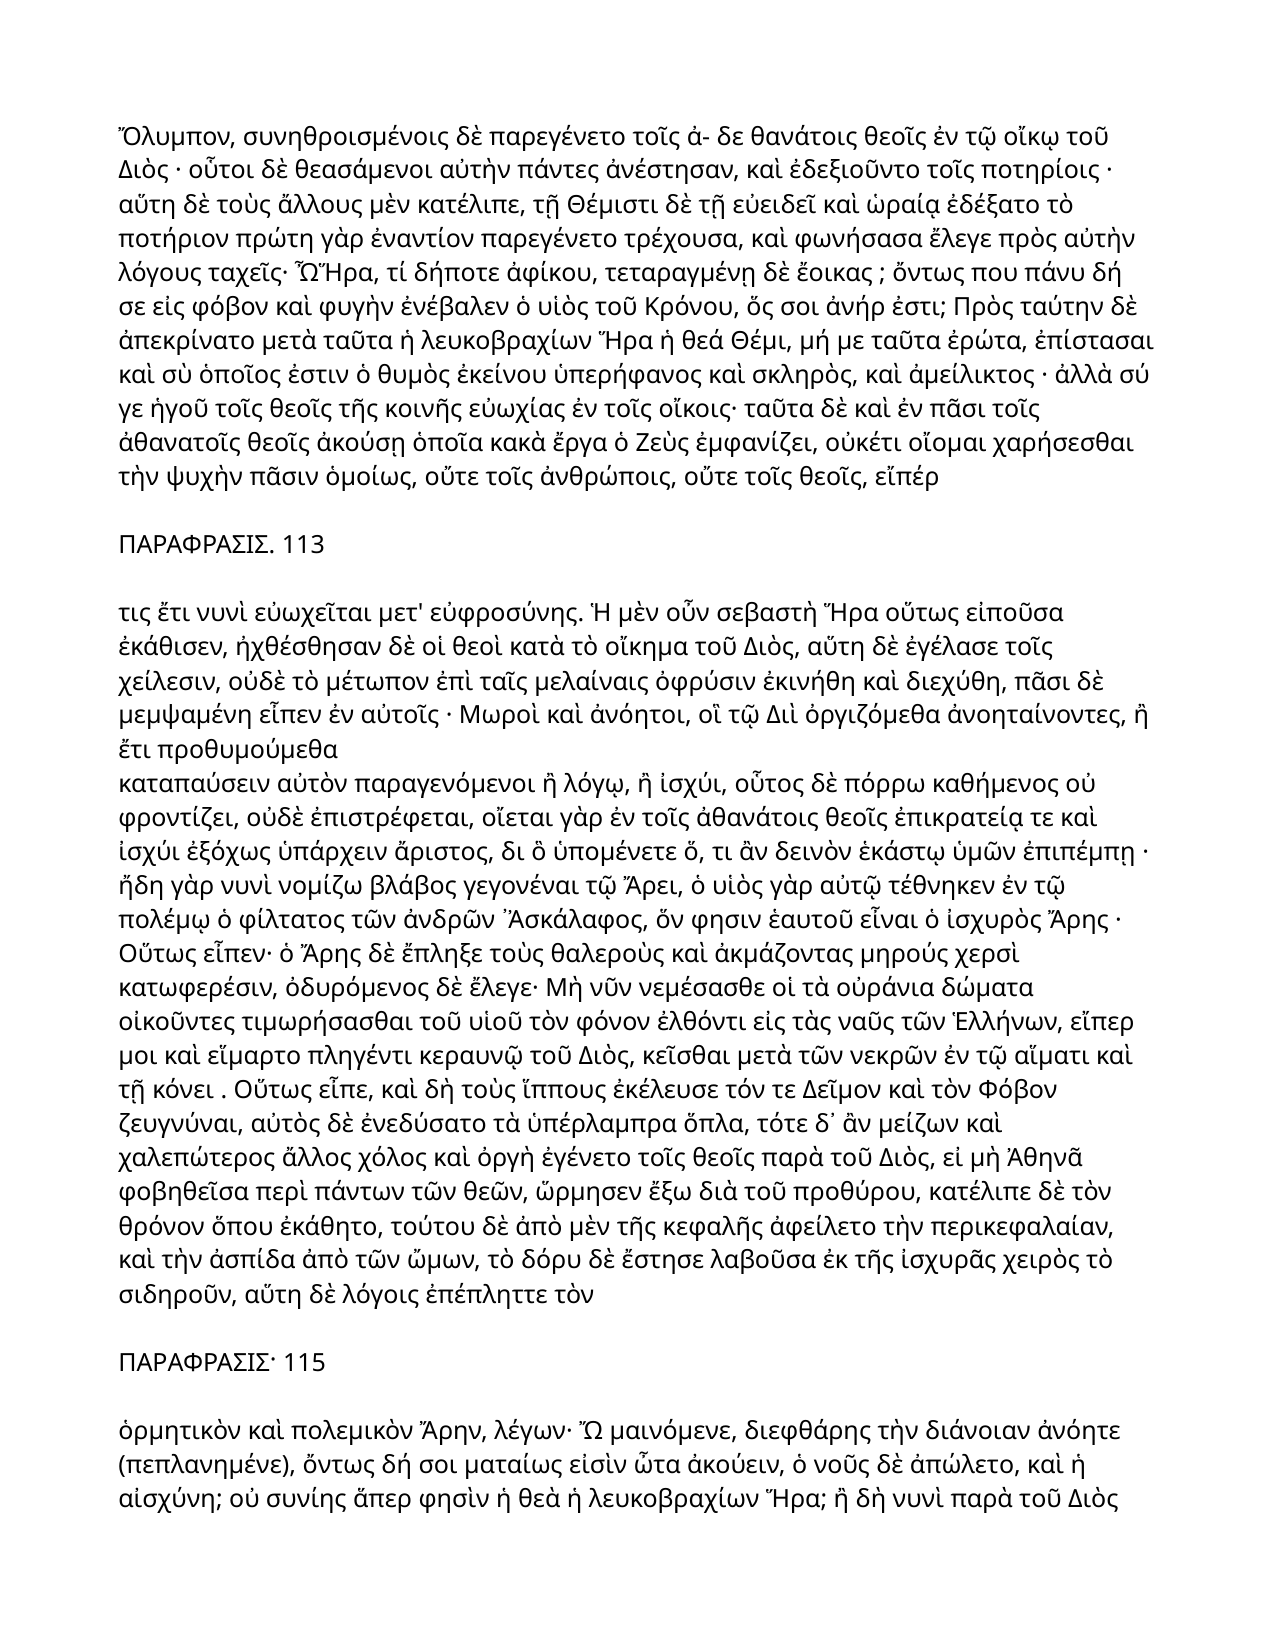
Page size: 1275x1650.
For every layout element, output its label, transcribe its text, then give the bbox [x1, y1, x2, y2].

text ΠAPΑΦΡΑΣΙΣ· 115 [118, 1344, 1157, 1378]
text Ὄλυμπον, συνηθροισμένοις δὲ παρεγένετο τοῖς ἀ- δε θανάτοις θεοῖς ἐν τῷ οἴκῳ τοῦ Διὸς · οὗτοι δὲ θεασάμενοι αὐτὴν πάντες ἀνέστησαν, καὶ ἐδεξιοῦντο τοῖς ποτηρίοις · αὕτη δὲ τοὺς ἄλλους μὲν κατέλιπε, τῇ Θέμιστι δὲ τῇ εὐειδεῖ καὶ ὡραίᾳ ἐδέξατο τὸ ποτήριον πρώτη γὰρ ἐναντίον παρεγένετο τρέχουσα, καὶ φωνήσασα ἔλεγε πρὸς αὐτὴν λόγους ταχεῖς· ὮἭρα, τί δήποτε ἀφίκου, τεταραγμένῃ δὲ ἔοικας ; ὄντως που πάνυ δή σε εἰς φόβον καὶ φυγὴν ἐνέβαλεν ὁ υἱὸς τοῦ Κρόνου, ὅς σοι ἀνήρ ἐστι; Πρὸς ταύτην δὲ ἀπεκρίνατο μετὰ ταῦτα ἡ λευκοβραχίων Ἥρα ἡ θεά Θέμι, μή με ταῦτα ἐρώτα, ἐπίστασαι καὶ σὺ ὁποῖος ἐστιν ὁ θυμὸς ἐκείνου ὑπερήφανος καὶ σκληρὸς, καὶ ἀμείλικτος · ἀλλὰ σύ γε ἡγοῦ τοῖς θεοῖς τῆς κοινῆς εὐωχίας ἐν τοῖς οἴκοις· ταῦτα δὲ καὶ ἐν πᾶσι τοῖς ἀθανατοῖς θεοῖς ἀκούσῃ ὁποῖα κακὰ ἔργα ὁ Ζεὺς ἐμφανίζει, οὐκέτι οἴομαι χαρήσεσθαι τὴν ψυχὴν πᾶσιν ὁμοίως, οὔτε τοῖς ἀνθρώποις, οὔτε τοῖς θεοῖς, εἴπέρ [118, 118, 1157, 493]
text καταπαύσειν αὐτὸν παραγενόμενοι ἢ λόγῳ, ἢ ἰσχύι, οὗτος δὲ πόρρω καθήμενος οὐ φροντίζει, οὐδὲ ἐπιστρέφεται, οἴεται γὰρ ἐν τοῖς ἀθανάτοις θεοῖς ἐπικρατείᾳ τε καὶ ἰσχύι ἐξόχως ὑπάρχειν ἄριστος, δι ὃ ὑπομένετε ὅ, τι ἂν δεινὸν ἑκάστῳ ὑμῶν ἐπιπέμπῃ · ἤδη γὰρ νυνὶ νομίζω βλάβος γεγονέναι τῷ Ἄρει, ὁ υἱὸς γὰρ αὐτῷ τέθνηκεν ἐν τῷ πολέμῳ ὁ φίλτατος τῶν ἀνδρῶν ᾿Ἀσκάλαφος, ὅν φησιν ἑαυτοῦ εἶναι ὁ ἰσχυρὸς Ἄρης · Οὕτως εἶπεν· ὁ Ἄρης δὲ ἔπληξε τοὺς θαλεροὺς καὶ ἀκμάζοντας μηρούς χερσὶ κατωφερέσιν, ὀδυρόμενος δὲ ἔλεγε· Μὴ νῦν νεμέσασθε οἱ τὰ οὐράνια δώματα οἰκοῦντες τιμωρήσασθαι τοῦ υἱοῦ τὸν φόνον ἐλθόντι εἰς τὰς ναῦς τῶν Ἑλλήνων, εἴπερ μοι καὶ εἵμαρτο πληγέντι κεραυνῷ τοῦ Διὸς, κεῖσθαι μετὰ τῶν νεκρῶν ἐν τῷ αἵματι καὶ τῇ κόνει . Οὕτως εἶπε, καὶ δὴ τοὺς ἵππους ἐκέλευσε τόν τε Δεῖμον καὶ τὸν Φόβον ζευγνύναι, αὐτὸς δὲ ἐνεδύσατο τὰ ὑπέρλαμπρα ὅπλα, τότε δ᾽ ἂν μείζων καὶ χαλεπώτερος ἄλλος χόλος καὶ ὀργὴ ἐγένετο τοῖς θεοῖς παρὰ τοῦ Διὸς, εἰ μὴ Ἀθηνᾶ φοβηθεῖσα περὶ πάντων τῶν θεῶν, ὥρμησεν ἔξω διὰ τοῦ προθύρου, κατέλιπε δὲ τὸν θρόνον ὅπου ἐκάθητο, τούτου δὲ ἀπὸ μὲν τῆς κεφαλῆς ἀφείλετο τὴν περικεφαλαίαν, καὶ τὴν ἀσπίδα ἀπὸ τῶν ὤμων, τὸ δόρυ δὲ ἔστησε λαβοῦσα ἐκ τῆς ἰσχυρᾶς χειρὸς τὸ σιδηροῦν, αὕτη δὲ λόγοις ἐπέπληττε τὸν [118, 765, 1157, 1310]
text τις ἔτι νυνὶ εὐωχεῖται μετ' εὐφροσύνης. Ἡ μὲν οὖν σεβαστὴ Ἥρα οὕτως εἰποῦσα ἐκάθισεν, ἠχθέσθησαν δὲ οἱ θεοὶ κατὰ τὸ οἴκημα τοῦ Διὸς, αὕτη δὲ ἐγέλασε τοῖς χείλεσιν, οὐδὲ τὸ μέτωπον ἐπὶ ταῖς μελαίναις ὀφρύσιν ἐκινήθη καὶ διεχύθη, πᾶσι δὲ μεμψαμένη εἶπεν ἐν αὐτοῖς · Μωροὶ καὶ ἀνόητοι, οἳ τῷ Διὶ ὀργιζόμεθα ἀνοηταίνοντες, ἢ ἔτι προθυμούμεθα [118, 595, 1157, 765]
text ΠΑΡΑΦΡΑΣΙΣ. 113 [118, 527, 1157, 561]
text ὁρμητικὸν καὶ πολεμικὸν Ἄρην, λέγων· Ὤ μαινόμενε, διεφθάρης τὴν διάνοιαν ἀνόητε (πεπλανημένε), ὄντως δή σοι ματαίως εἰσὶν ὦτα ἀκούειν, ὁ νοῦς δὲ ἀπώλετο, καὶ ἡ αἰσχύνη; οὐ συνίης ἅπερ φησὶν ἡ θεὰ ἡ λευκοβραχίων Ἥρα; ἢ δὴ νυνὶ παρὰ τοῦ Διὸς [118, 1412, 1157, 1515]
